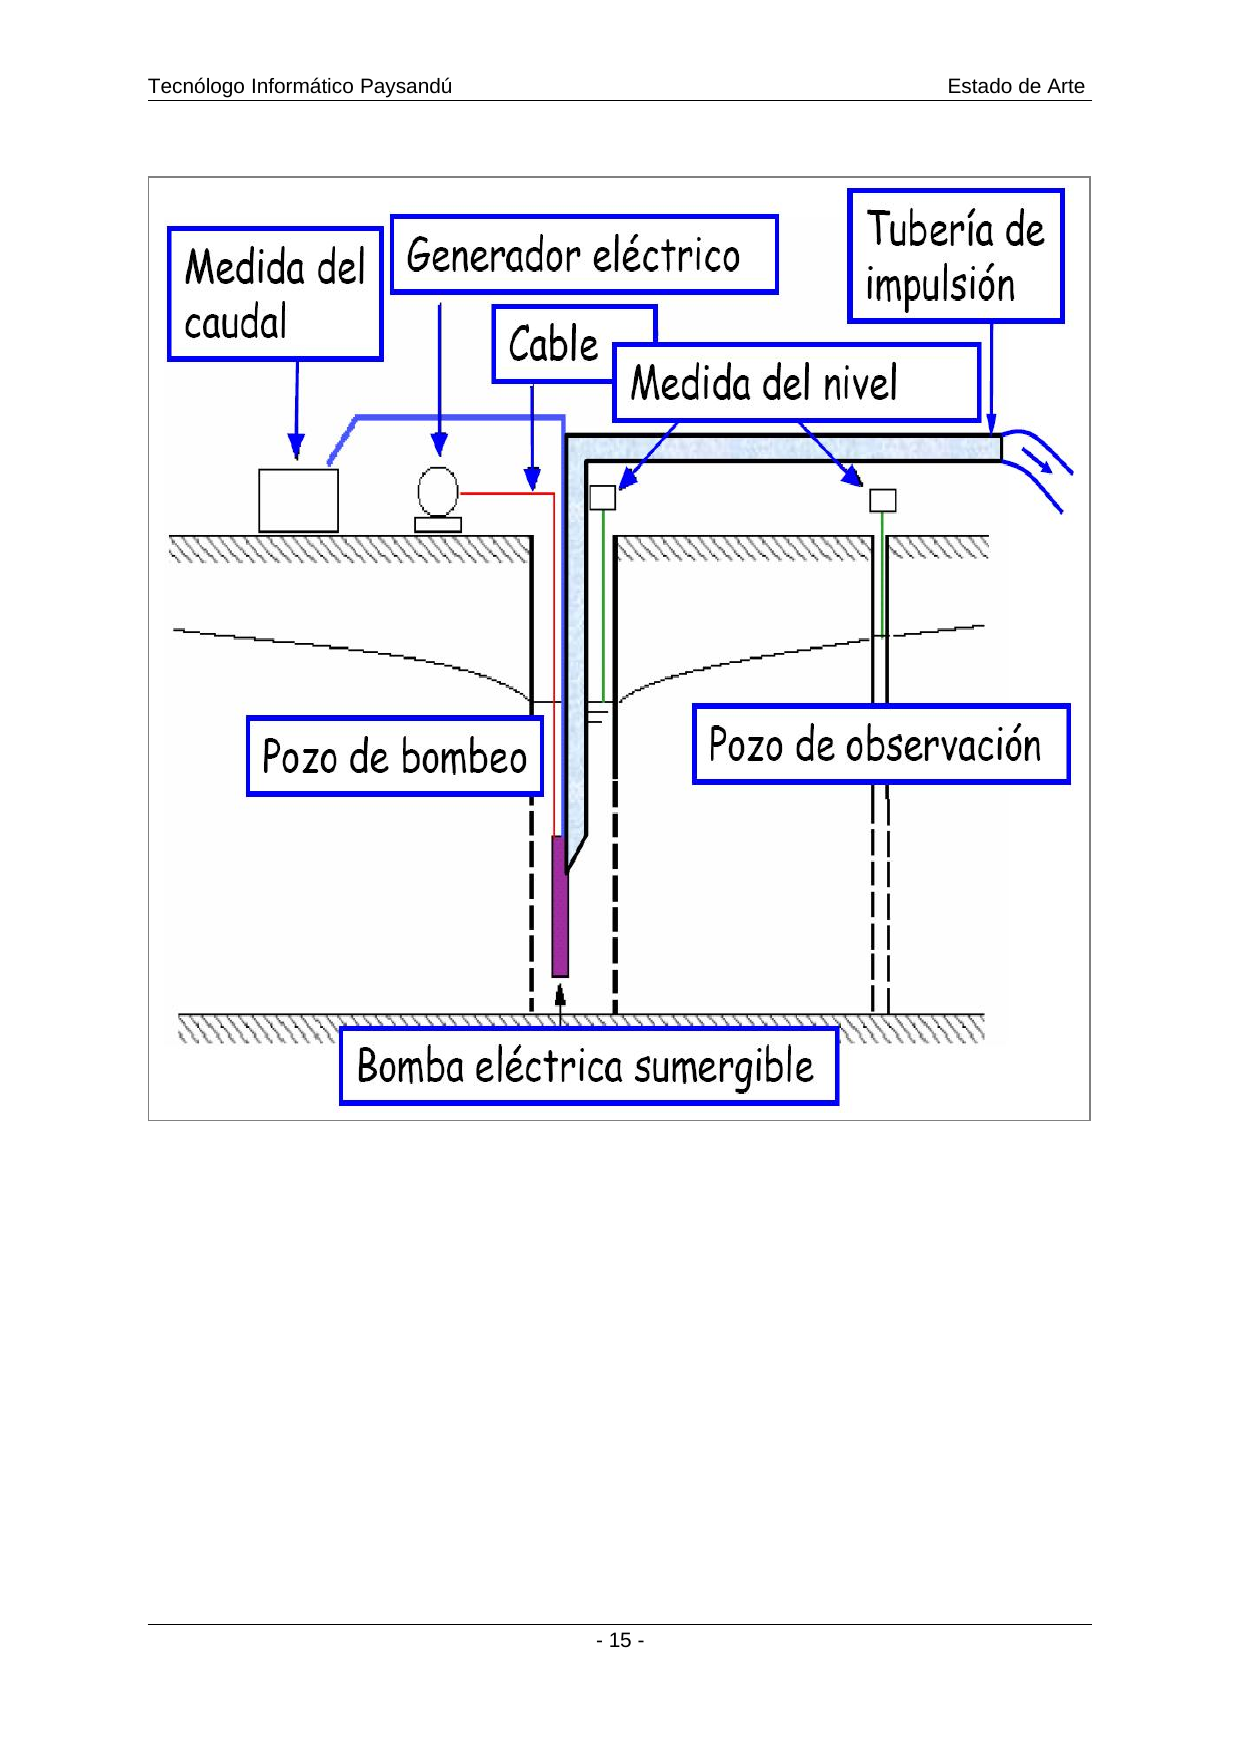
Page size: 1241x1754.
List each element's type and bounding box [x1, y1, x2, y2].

picture [164, 185, 1074, 1113]
